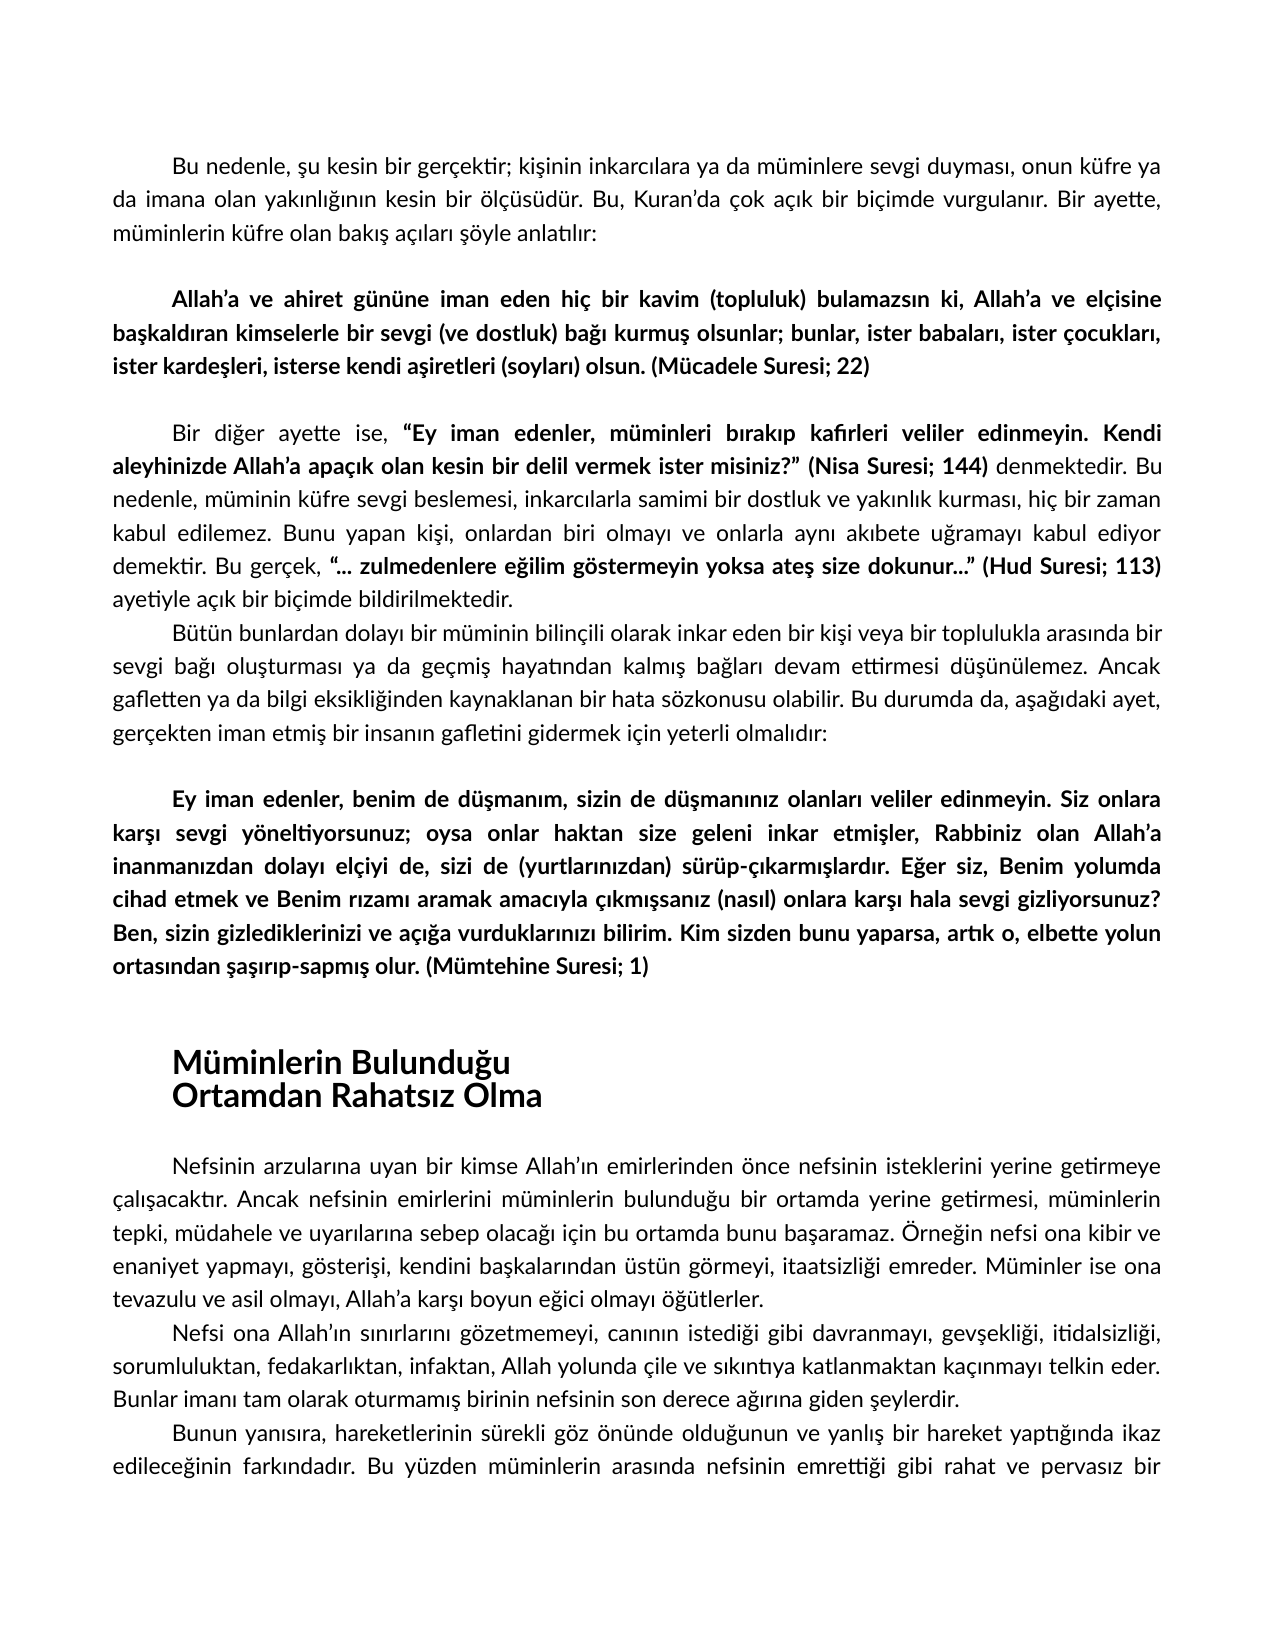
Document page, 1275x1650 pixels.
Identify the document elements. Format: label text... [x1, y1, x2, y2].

text Bu nedenle, şu kesin bir gerçektir; kişinin inkarcılara ya da müminlere sevgi duyması, onun küfre ya da imana olan yakınlığının kesin bir ölçüsüdür. Bu, Kuran’da çok açık bir biçimde vurgulanır. Bir ayette, müminlerin küfre olan bakış açıları şöyle anlatılır: [112, 148, 1162, 248]
text Nefsi ona Allah’ın sınırlarını gözetmemeyi, canının istediği gibi davranmayı, gevşekliği, itidalsizliği, sorumluluktan, fedakarlıktan, infaktan, Allah yolunda çile ve sıkıntıya katlanmaktan kaçınmayı telkin eder. Bunlar imanı tam olarak oturmamış birinin nefsinin son derece ağırına giden şeylerdir. [112, 1314, 1162, 1414]
text Bir diğer ayette ise, “Ey iman edenler, müminleri bırakıp kafirleri veliler edinmeyin. Kendi aleyhinizde Allah’a apaçık olan kesin bir delil vermek ister misiniz?” (Nisa Suresi; 144) denmektedir. Bu nedenle, müminin küfre sevgi beslemesi, inkarcılarla samimi bir dostluk ve yakınlık kurması, hiç bir zaman kabul edilemez. Bunu yapan kişi, onlardan biri olmayı ve onlarla aynı akıbete uğramayı kabul ediyor demektir. Bu gerçek, “... zulmedenlere eğilim göstermeyin yoksa ateş size dokunur...” (Hud Suresi; 113) ayetiyle açık bir biçimde bildirilmektedir. [112, 414, 1162, 614]
text Bütün bunlardan dolayı bir müminin bilinçili olarak inkar eden bir kişi veya bir toplulukla arasında bir sevgi bağı oluşturması ya da geçmiş hayatından kalmış bağları devam ettirmesi düşünülemez. Ancak gafletten ya da bilgi eksikliğinden kaynaklanan bir hata sözkonusu olabilir. Bu durumda da, aşağıdaki ayet, gerçekten iman etmiş bir insanın gafletini gidermek için yeterli olmalıdır: [112, 614, 1162, 748]
text Müminlerin Bulunduğu [112, 1048, 1162, 1081]
text Nefsinin arzularına uyan bir kimse Allah’ın emirlerinden önce nefsinin isteklerini yerine getirmeye çalışacaktır. Ancak nefsinin emirlerini müminlerin bulunduğu bir ortamda yerine getirmesi, müminlerin tepki, müdahele ve uyarılarına sebep olacağı için bu ortamda bunu başaramaz. Örneğin nefsi ona kibir ve enaniyet yapmayı, gösterişi, kendini başkalarından üstün görmeyi, itaatsizliği emreder. Müminler ise ona tevazulu ve asil olmayı, Allah’a karşı boyun eğici olmayı öğütlerler. [112, 1148, 1162, 1314]
text Ey iman edenler, benim de düşmanım, sizin de düşmanınız olanları veliler edinmeyin. Siz onlara karşı sevgi yöneltiyorsunuz; oysa onlar haktan size geleni inkar etmişler, Rabbiniz olan Allah’a inanmanızdan dolayı elçiyi de, sizi de (yurtlarınızdan) sürüp-çıkarmışlardır. Eğer siz, Benim yolumda cihad etmek ve Benim rızamı aramak amacıyla çıkmışsanız (nasıl) onlara karşı hala sevgi gizliyorsunuz? Ben, sizin gizlediklerinizi ve açığa vurduklarınızı bilirim. Kim sizden bunu yaparsa, artık o, elbette yolun ortasından şaşırıp-sapmış olur. (Mümtehine Suresi; 1) [112, 781, 1162, 981]
subtitle Ortamdan Rahatsız Olma [112, 1081, 1162, 1114]
text Allah’a ve ahiret gününe iman eden hiç bir kavim (topluluk) bulamazsın ki, Allah’a ve elçisine başkaldıran kimselerle bir sevgi (ve dostluk) bağı kurmuş olsunlar; bunlar, ister babaları, ister çocukları, ister kardeşleri, isterse kendi aşiretleri (soyları) olsun. (Mücadele Suresi; 22) [112, 281, 1162, 381]
text Bunun yanısıra, hareketlerinin sürekli göz önünde olduğunun ve yanlış bir hareket yaptığında ikaz edileceğinin farkındadır. Bu yüzden müminlerin arasında nefsinin emrettiği gibi rahat ve pervasız bir [112, 1414, 1162, 1481]
